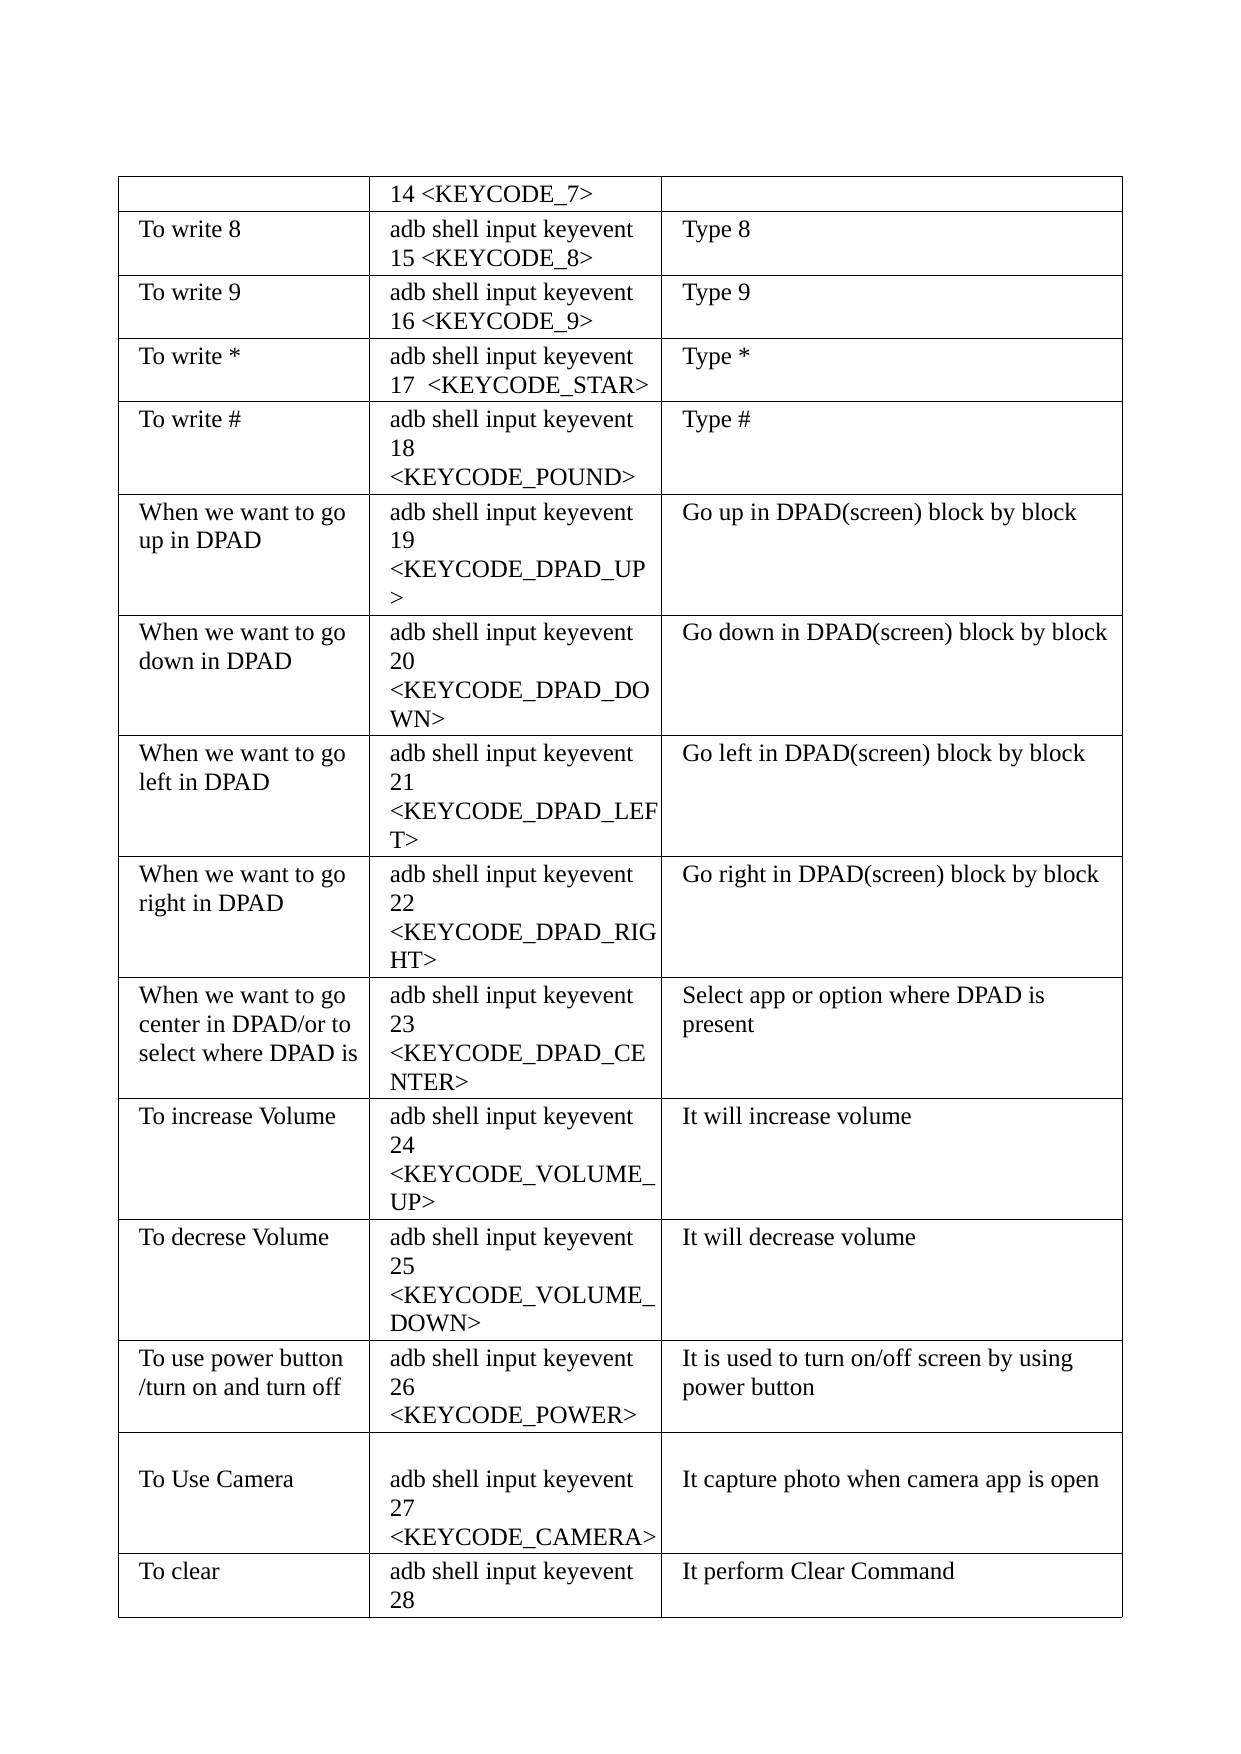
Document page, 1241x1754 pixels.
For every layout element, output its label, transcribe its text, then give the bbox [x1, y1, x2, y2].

table_cell To write # [119, 402, 369, 493]
table_cell Type 8 [662, 212, 1122, 274]
table_cell Type # [662, 402, 1122, 493]
table_cell When we want to go right in DPAD [119, 857, 369, 977]
table_cell To Use Camera [119, 1433, 369, 1553]
table_cell Go down in DPAD(screen) block by block [662, 616, 1122, 735]
table_cell [119, 177, 369, 211]
table_cell It perform Clear Command [662, 1554, 1122, 1617]
table_cell When we want to go left in DPAD [119, 736, 369, 856]
table_cell To write 9 [119, 276, 369, 338]
table_cell adb shell input keyevent 21 <KEYCODE_DPAD_LEFT> [370, 736, 661, 856]
table_cell Type * [662, 339, 1122, 401]
table_cell It is used to turn on/off screen by using power button [662, 1341, 1122, 1432]
table_cell When we want to go center in DPAD/or to select where DPAD is [119, 978, 369, 1098]
table_cell Select app or option where DPAD is present [662, 978, 1122, 1098]
table_cell To write 8 [119, 212, 369, 274]
table_cell adb shell input keyevent 17 <KEYCODE_STAR> [370, 339, 661, 401]
table_cell Type 9 [662, 276, 1122, 338]
table_cell adb shell input keyevent 20 <KEYCODE_DPAD_DOWN> [370, 616, 661, 735]
table_cell adb shell input keyevent 27 <KEYCODE_CAMERA> [370, 1433, 661, 1553]
table_cell adb shell input keyevent 25 <KEYCODE_VOLUME_DOWN> [370, 1220, 661, 1340]
table_cell 14 <KEYCODE_7> [370, 177, 661, 211]
table_cell [662, 177, 1122, 211]
table_cell adb shell input keyevent 28 [370, 1554, 661, 1617]
table_cell To use power button /turn on and turn off [119, 1341, 369, 1432]
table_cell adb shell input keyevent 22 <KEYCODE_DPAD_RIGHT> [370, 857, 661, 977]
table_cell It capture photo when camera app is open [662, 1433, 1122, 1553]
table_cell To increase Volume [119, 1099, 369, 1219]
table_cell adb shell input keyevent 18 <KEYCODE_POUND> [370, 402, 661, 493]
table_cell Go left in DPAD(screen) block by block [662, 736, 1122, 856]
table_cell It will increase volume [662, 1099, 1122, 1219]
table_cell adb shell input keyevent 23 <KEYCODE_DPAD_CENTER> [370, 978, 661, 1098]
table_cell It will decrease volume [662, 1220, 1122, 1340]
table_cell To clear [119, 1554, 369, 1617]
table_cell adb shell input keyevent 26 <KEYCODE_POWER> [370, 1341, 661, 1432]
table_cell To write * [119, 339, 369, 401]
table_cell When we want to go down in DPAD [119, 616, 369, 735]
table_cell adb shell input keyevent 15 <KEYCODE_8> [370, 212, 661, 274]
table_cell Go up in DPAD(screen) block by block [662, 495, 1122, 614]
table_cell adb shell input keyevent 16 <KEYCODE_9> [370, 276, 661, 338]
table_cell adb shell input keyevent 19 <KEYCODE_DPAD_UP> [370, 495, 661, 614]
table_cell Go right in DPAD(screen) block by block [662, 857, 1122, 977]
table_cell To decrese Volume [119, 1220, 369, 1340]
table_cell adb shell input keyevent 24 <KEYCODE_VOLUME_UP> [370, 1099, 661, 1219]
table_cell When we want to go up in DPAD [119, 495, 369, 614]
